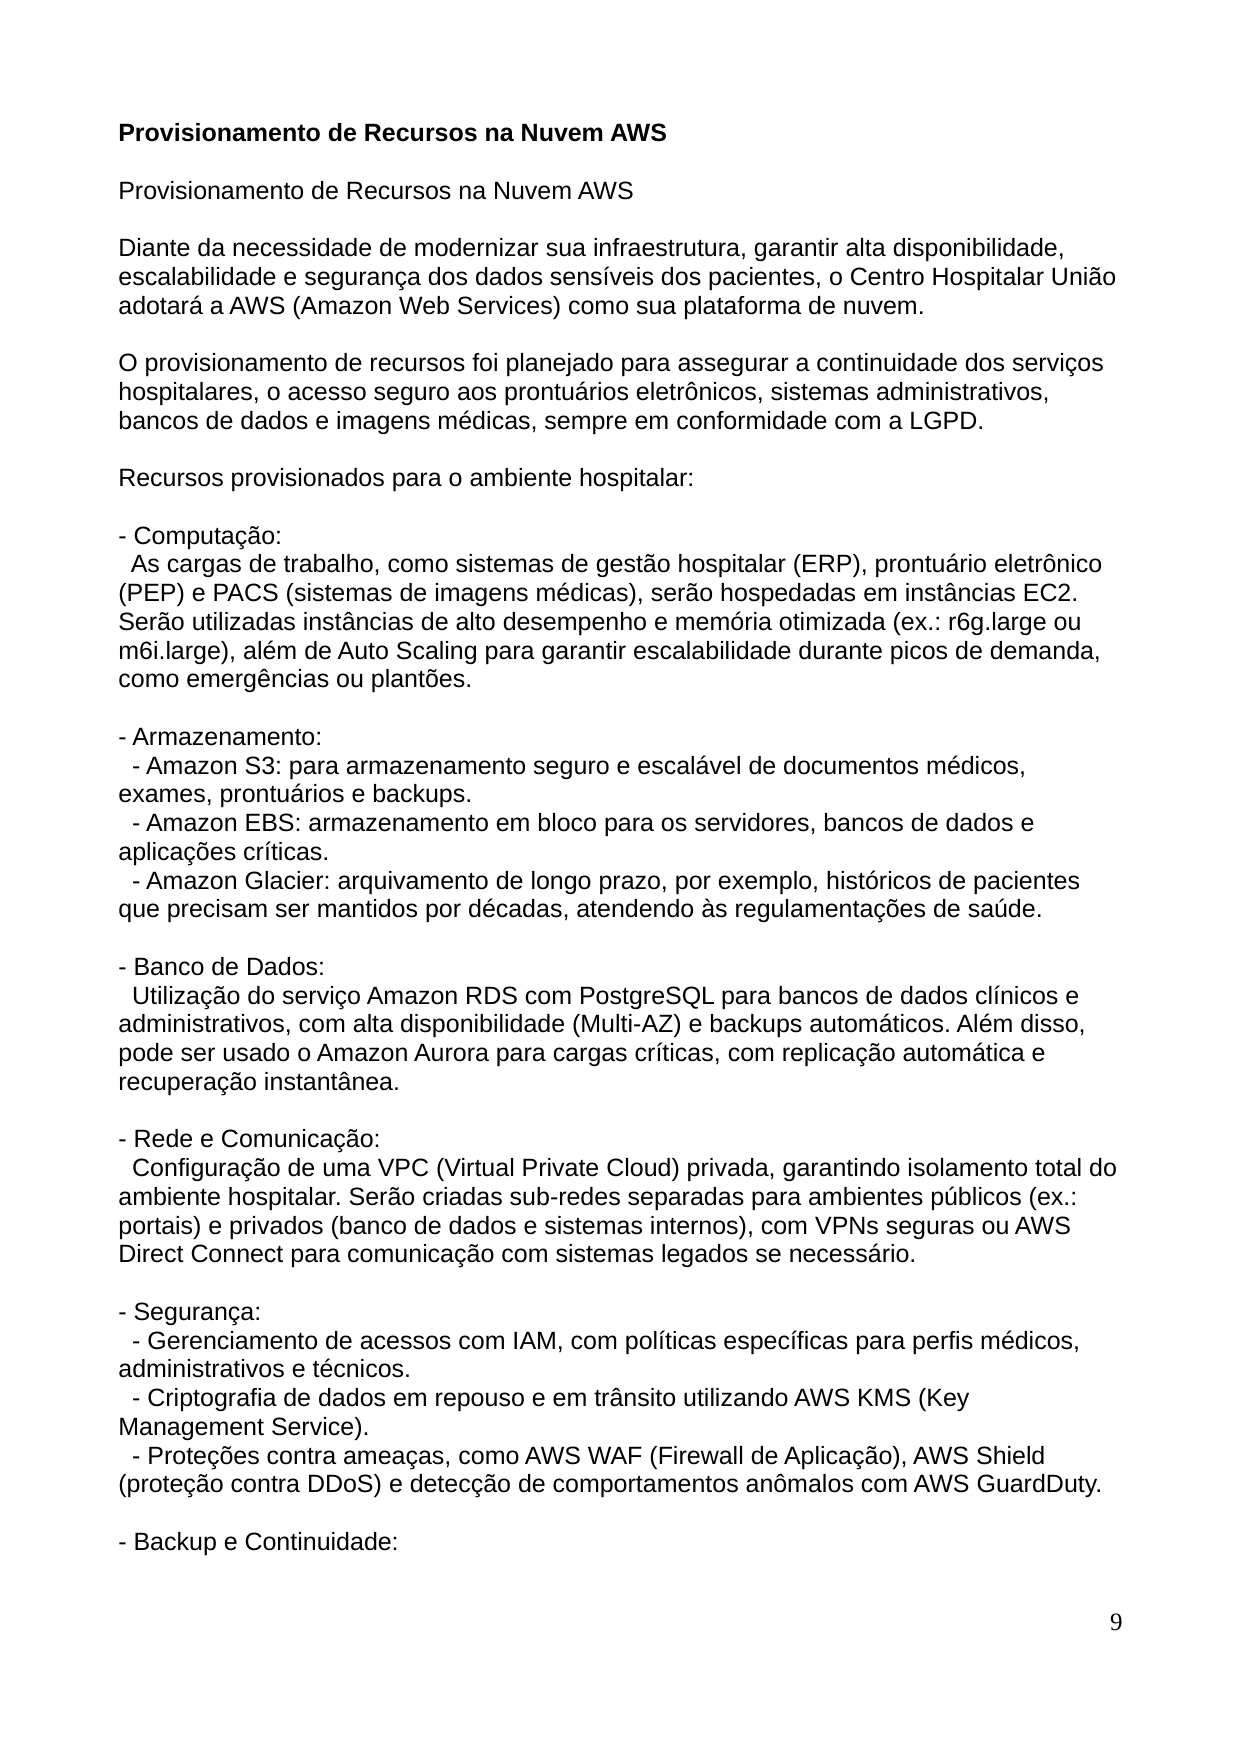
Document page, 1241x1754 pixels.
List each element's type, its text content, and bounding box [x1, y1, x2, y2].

subtitle Provisionamento de Recursos na Nuvem AWS [118, 118, 1122, 147]
text Provisionamento de Recursos na Nuvem AWS Diante da necessidade de modernizar sua infraestrutura, garantir alta disponibilidade, escalabilidade e segurança dos dados sensíveis dos pacientes, o Centro Hospitalar União adotará a AWS (Amazon Web Services) como sua plataforma de nuvem. O provisionamento de recursos foi planejado para assegurar a continuidade dos serviços hospitalares, o acesso seguro aos prontuários eletrônicos, sistemas administrativos, bancos de dados e imagens médicas, sempre em conformidade com a LGPD. Recursos provisionados para o ambiente hospitalar: - Computação: As cargas de trabalho, como sistemas de gestão hospitalar (ERP), prontuário eletrônico (PEP) e PACS (sistemas de imagens médicas), serão hospedadas em instâncias EC2. Serão utilizadas instâncias de alto desempenho e memória otimizada (ex.: r6g.large ou m6i.large), além de Auto Scaling para garantir escalabilidade durante picos de demanda, como emergências ou plantões. - Armazenamento: - Amazon S3: para armazenamento seguro e escalável de documentos médicos, exames, prontuários e backups. - Amazon EBS: armazenamento em bloco para os servidores, bancos de dados e aplicações críticas. - Amazon Glacier: arquivamento de longo prazo, por exemplo, históricos de pacientes que precisam ser mantidos por décadas, atendendo às regulamentações de saúde. - Banco de Dados: Utilização do serviço Amazon RDS com PostgreSQL para bancos de dados clínicos e administrativos, com alta disponibilidade (Multi-AZ) e backups automáticos. Além disso, pode ser usado o Amazon Aurora para cargas críticas, com replicação automática e recuperação instantânea. - Rede e Comunicação: Configuração de uma VPC (Virtual Private Cloud) privada, garantindo isolamento total do ambiente hospitalar. Serão criadas sub-redes separadas para ambientes públicos (ex.: portais) e privados (banco de dados e sistemas internos), com VPNs seguras ou AWS Direct Connect para comunicação com sistemas legados se necessário. - Segurança: - Gerenciamento de acessos com IAM, com políticas específicas para perfis médicos, administrativos e técnicos. - Criptografia de dados em repouso e em trânsito utilizando AWS KMS (Key Management Service). - Proteções contra ameaças, como AWS WAF (Firewall de Aplicação), AWS Shield (proteção contra DDoS) e detecção de comportamentos anômalos com AWS GuardDuty. - Backup e Continuidade: [118, 176, 1122, 1556]
